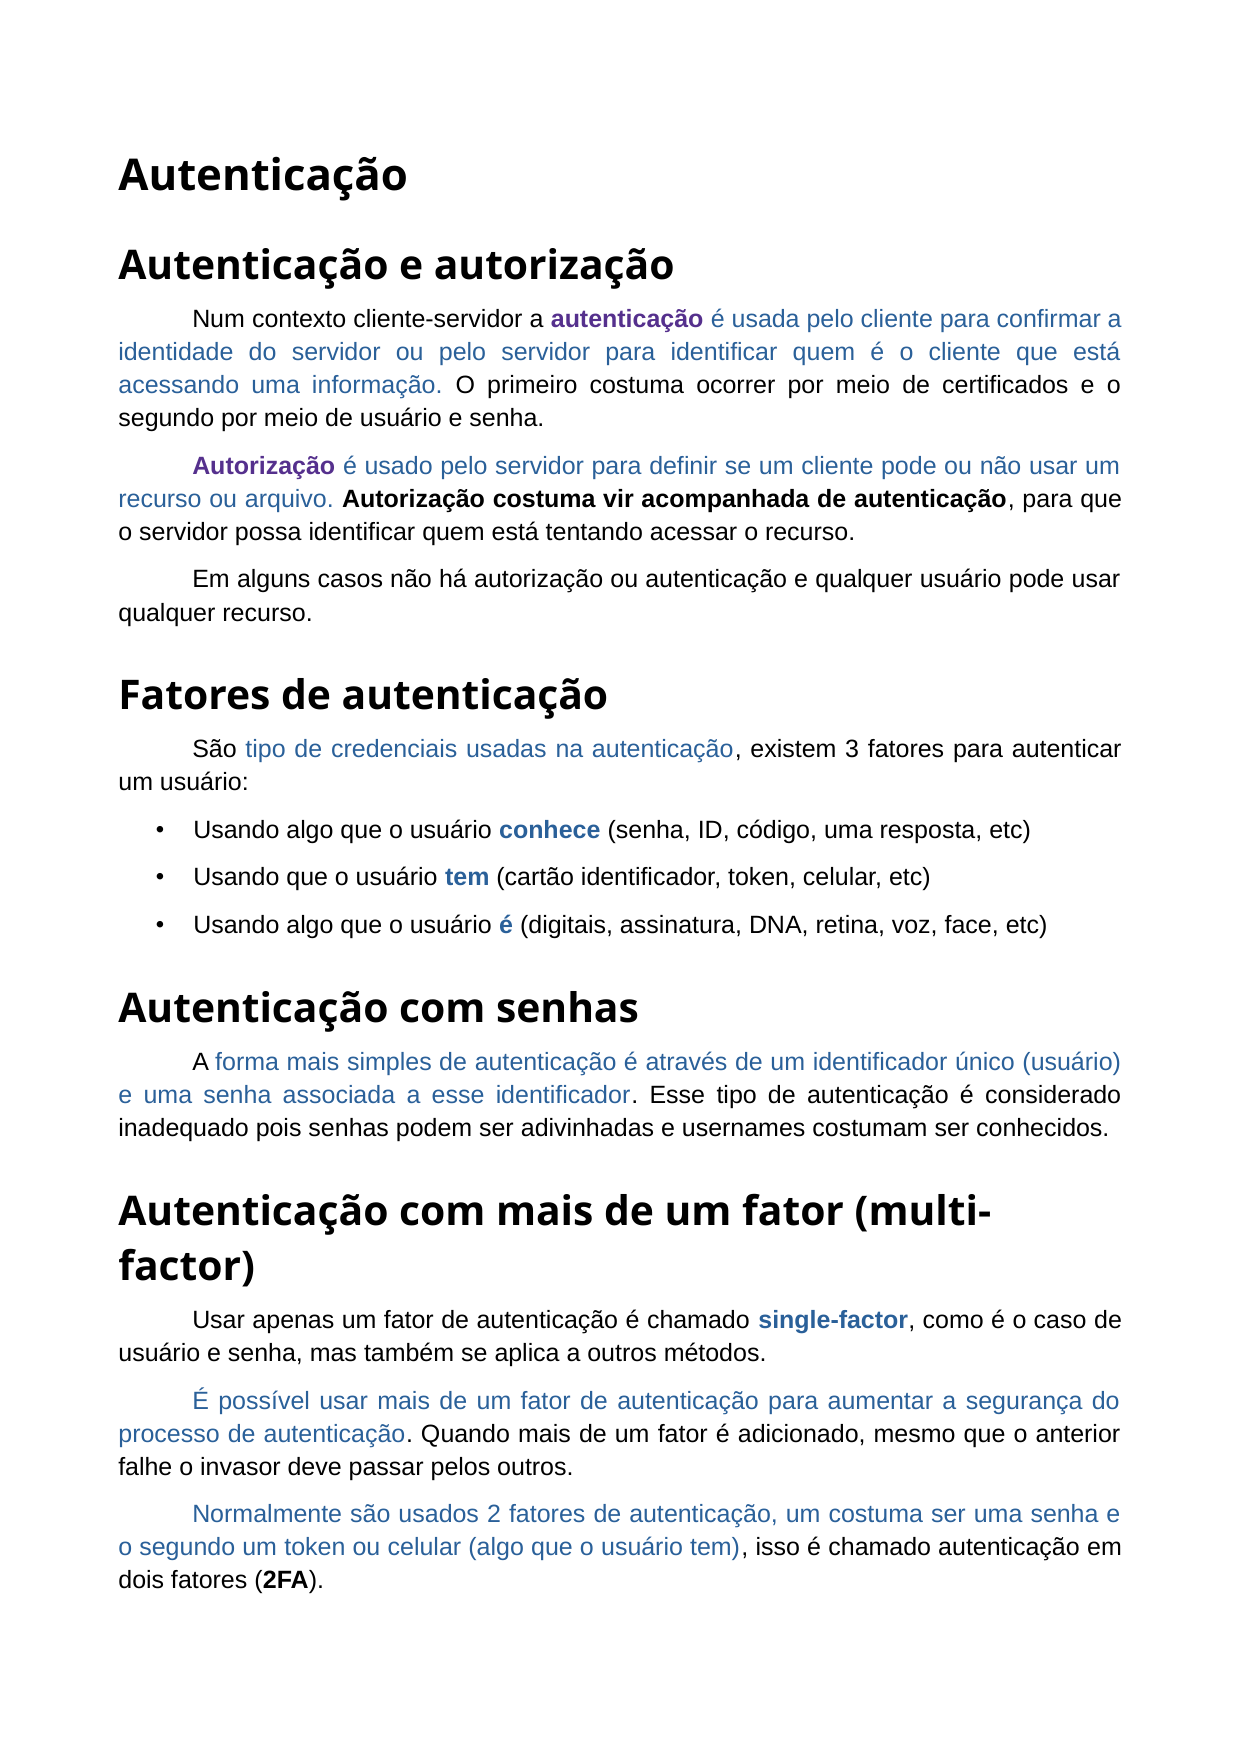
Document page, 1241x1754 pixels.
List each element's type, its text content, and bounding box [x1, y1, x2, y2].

list Usando algo que o usuário conhece (senha, ID, código, uma resposta, etc) [156, 815, 1122, 843]
subtitle Autenticação [118, 143, 1122, 203]
text São tipo de credenciais usadas na autenticação, existem 3 fatores para autenticar um usuário: [118, 734, 1122, 796]
list Usando algo que o usuário é (digitais, assinatura, DNA, retina, voz, face, etc) [156, 910, 1122, 939]
list Usando que o usuário tem (cartão identificador, token, celular, etc) [156, 862, 1122, 891]
subtitle Autenticação com senhas [118, 979, 1122, 1034]
text A forma mais simples de autenticação é através de um identificador único (usuário) e uma senha associada a esse identificador. Esse tipo de autenticação é considerado inadequado pois senhas podem ser adivinhadas e usernames costumam ser conhecidos. [118, 1047, 1122, 1142]
text Autorização é usado pelo servidor para definir se um cliente pode ou não usar um recurso ou arquivo. Autorização costuma vir acompanhada de autenticação, para que o servidor possa identificar quem está tentando acessar o recurso. [118, 451, 1122, 546]
subtitle Autenticação e autorização [118, 236, 1122, 292]
text Num contexto cliente-servidor a autenticação é usada pelo cliente para confirmar a identidade do servidor ou pelo servidor para identificar quem é o cliente que está acessando uma informação. O primeiro costuma ocorrer por meio de certificados e o segundo por meio de usuário e senha. [118, 304, 1122, 432]
text É possível usar mais de um fator de autenticação para aumentar a segurança do processo de autenticação. Quando mais de um fator é adicionado, mesmo que o anterior falhe o invasor deve passar pelos outros. [118, 1386, 1122, 1480]
text Normalmente são usados 2 fatores de autenticação, um costuma ser uma senha e o segundo um token ou celular (algo que o usuário tem), isso é chamado autenticação em dois fatores (2FA). [118, 1499, 1122, 1594]
subtitle Fatores de autenticação [118, 666, 1122, 722]
text Em alguns casos não há autorização ou autenticação e qualquer usuário pode usar qualquer recurso. [118, 564, 1122, 626]
text Usar apenas um fator de autenticação é chamado single-factor, como é o caso de usuário e senha, mas também se aplica a outros métodos. [118, 1305, 1122, 1367]
subtitle Autenticação com mais de um fator (multi-factor) [118, 1181, 1122, 1292]
